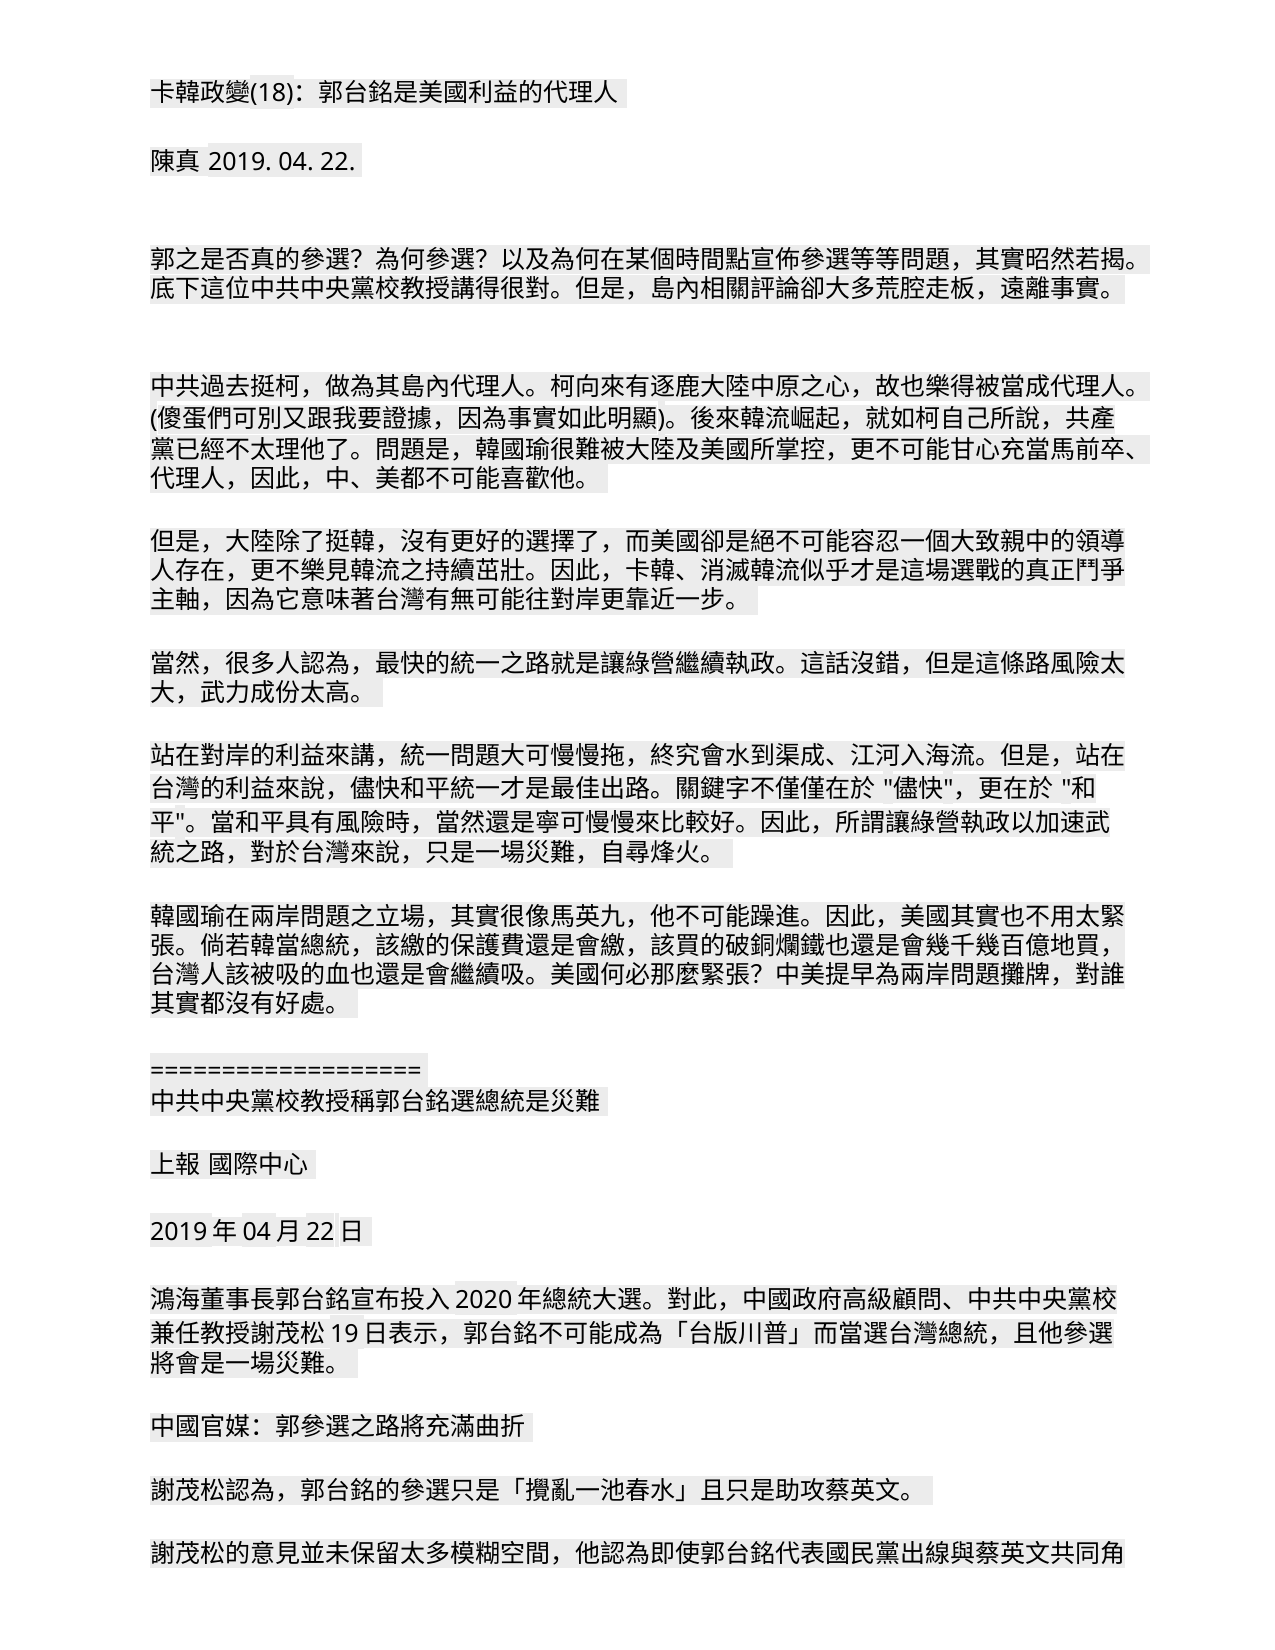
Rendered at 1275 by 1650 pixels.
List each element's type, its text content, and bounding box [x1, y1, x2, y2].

text 卡韓政變(18)：郭台銘是美國利益的代理人 陳真 2019. 04. 22. 郭之是否真的參選？為何參選？以及為何在某個時間點宣佈參選等等問題，其實昭然若揭。底下這位中共中央黨校教授講得很對。但是，島內相關評論卻大多荒腔走板，遠離事實。 中共過去挺柯，做為其島內代理人。柯向來有逐鹿大陸中原之心，故也樂得被當成代理人。(傻蛋們可別又跟我要證據，因為事實如此明顯)。後來韓流崛起，就如柯自己所說，共產黨已經不太理他了。問題是，韓國瑜很難被大陸及美國所掌控，更不可能甘心充當馬前卒、代理人，因此，中、美都不可能喜歡他。 但是，大陸除了挺韓，沒有更好的選擇了，而美國卻是絕不可能容忍一個大致親中的領導人存在，更不樂見韓流之持續茁壯。因此，卡韓、消滅韓流似乎才是這場選戰的真正鬥爭主軸，因為它意味著台灣有無可能往對岸更靠近一步。 當然，很多人認為，最快的統一之路就是讓綠營繼續執政。這話沒錯，但是這條路風險太大，武力成份太高。 站在對岸的利益來講，統一問題大可慢慢拖，終究會水到渠成、江河入海流。但是，站在台灣的利益來說，儘快和平統一才是最佳出路。關鍵字不僅僅在於 "儘快"，更在於 "和平"。當和平具有風險時，當然還是寧可慢慢來比較好。因此，所謂讓綠營執政以加速武統之路，對於台灣來說，只是一場災難，自尋烽火。 韓國瑜在兩岸問題之立場，其實很像馬英九，他不可能躁進。因此，美國其實也不用太緊張。倘若韓當總統，該繳的保護費還是會繳，該買的破銅爛鐵也還是會幾千幾百億地買，台灣人該被吸的血也還是會繼續吸。美國何必那麼緊張？中美提早為兩岸問題攤牌，對誰其實都沒有好處。 =================== 中共中央黨校教授稱郭台銘選總統是災難 上報 國際中心 2019年04月22日 鴻海董事長郭台銘宣布投入2020年總統大選。對此，中國政府高級顧問、中共中央黨校兼任教授謝茂松19日表示，郭台銘不可能成為「台版川普」而當選台灣總統，且他參選將會是一場災難。 中國官媒：郭參選之路將充滿曲折 謝茂松認為，郭台銘的參選只是「攪亂一池春水」且只是助攻蔡英文。 謝茂松的意見並未保留太多模糊空間，他認為即使郭台銘代表國民黨出線與蔡英文共同角逐總統大位，能當選的機會也是渺茫、最多可能只會有30%的支持度，其中「基本上來看是傳統泛藍選民，還有股市投資者。」 謝茂松說，他對於郭宣布參選以來，民進黨相對來看一直保持沉默並不會感到驚訝。他認為：「這並不代表他們（民進黨）不敢攻擊他。」 問鼎總統最大包袱：深入中國的富士康 另一方面，郭台銘的鴻海富士康帝國也成了他參選總統的最大包袱。謝茂松認為：「他需要完全跟他的事業切割才能履行政治責任」，他稱「這是完全不可能的事，因為如果他成為台灣領導人，就必須申報財產，特別是他在大陸（mainland）賺的錢，這會給他帶來很大的麻煩。」 謝茂松說：「這會是一場災難，他（郭台銘）不會是台灣的川普，東亞政治跟美國並不相同。」他指出，郭台銘身為全球最大電子製造商富士康的老闆，擁有超過80萬名員工，因此對於他把人際網絡伸向美中政治最高階層並不會令人感到驚訝，「美國和中國領導人都跟他建立了良好的關係，因為他帶來投資就業機會。」 但是謝茂松認為，如果「郭董」真的成了「郭總統」，所有他建立的人脈反而都成了綁手綁腳的束縛。 美國樂見郭參選？ 報導指出，對於郭台銘參選的幕後決策原因，也頗令人玩味，特別是美國在其中扮演了何種角色。謝茂松說：「郭自從2016年就開始猶豫是否參選總統，但是4月15號（正式宣布參選前2日）他和莫健和帕克談話後，改變了立場，這點很有意思。」 註：莫健為現任美國在台協會（AIT）主席，帕克（Robert Parker）則曾於1979年至1980年間擔任美國商會（AmCham Taipei）會長。 [150, 75, 1125, 1568]
